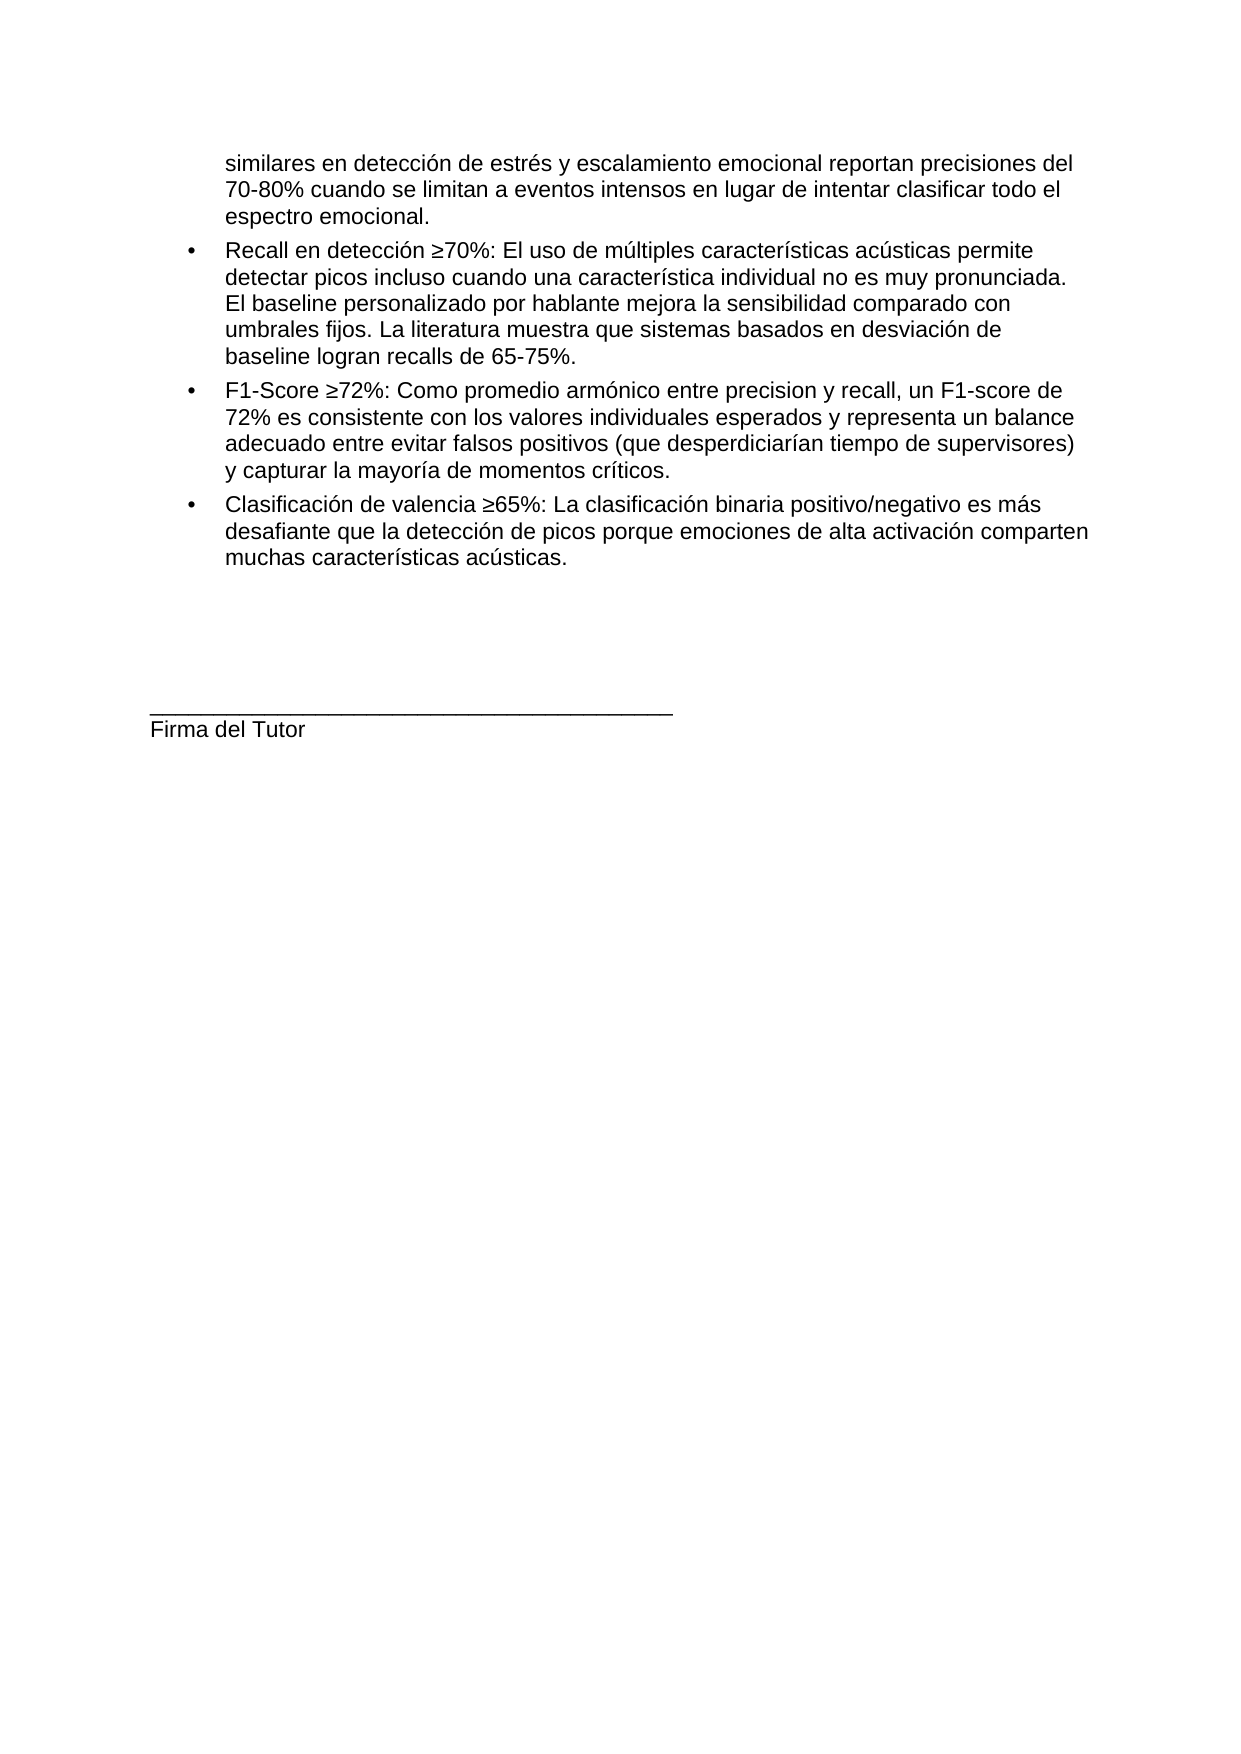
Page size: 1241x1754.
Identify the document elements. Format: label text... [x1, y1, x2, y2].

text Firma del Tutor [150, 716, 1090, 742]
list Recall en detección ≥70%: El uso de múltiples características acústicas permite detectar picos incluso cuando una característica individual no es muy pronunciada. El baseline personalizado por hablante mejora la sensibilidad comparado con umbrales fijos. La literatura muestra que sistemas basados en desviación de baseline logran recalls de 65-75%. [187, 237, 1090, 369]
list similares en detección de estrés y escalamiento emocional reportan precisiones del 70-80% cuando se limitan a eventos intensos en lugar de intentar clasificar todo el espectro emocional. [187, 150, 1090, 229]
list Clasificación de valencia ≥65%: La clasificación binaria positivo/negativo es más desafiante que la detección de picos porque emociones de alta activación comparten muchas características acústicas. [187, 491, 1090, 570]
text _________________________________________ [150, 690, 1090, 716]
list F1-Score ≥72%: Como promedio armónico entre precision y recall, un F1-score de 72% es consistente con los valores individuales esperados y representa un balance adecuado entre evitar falsos positivos (que desperdiciarían tiempo de supervisores) y capturar la mayoría de momentos críticos. [187, 377, 1090, 483]
